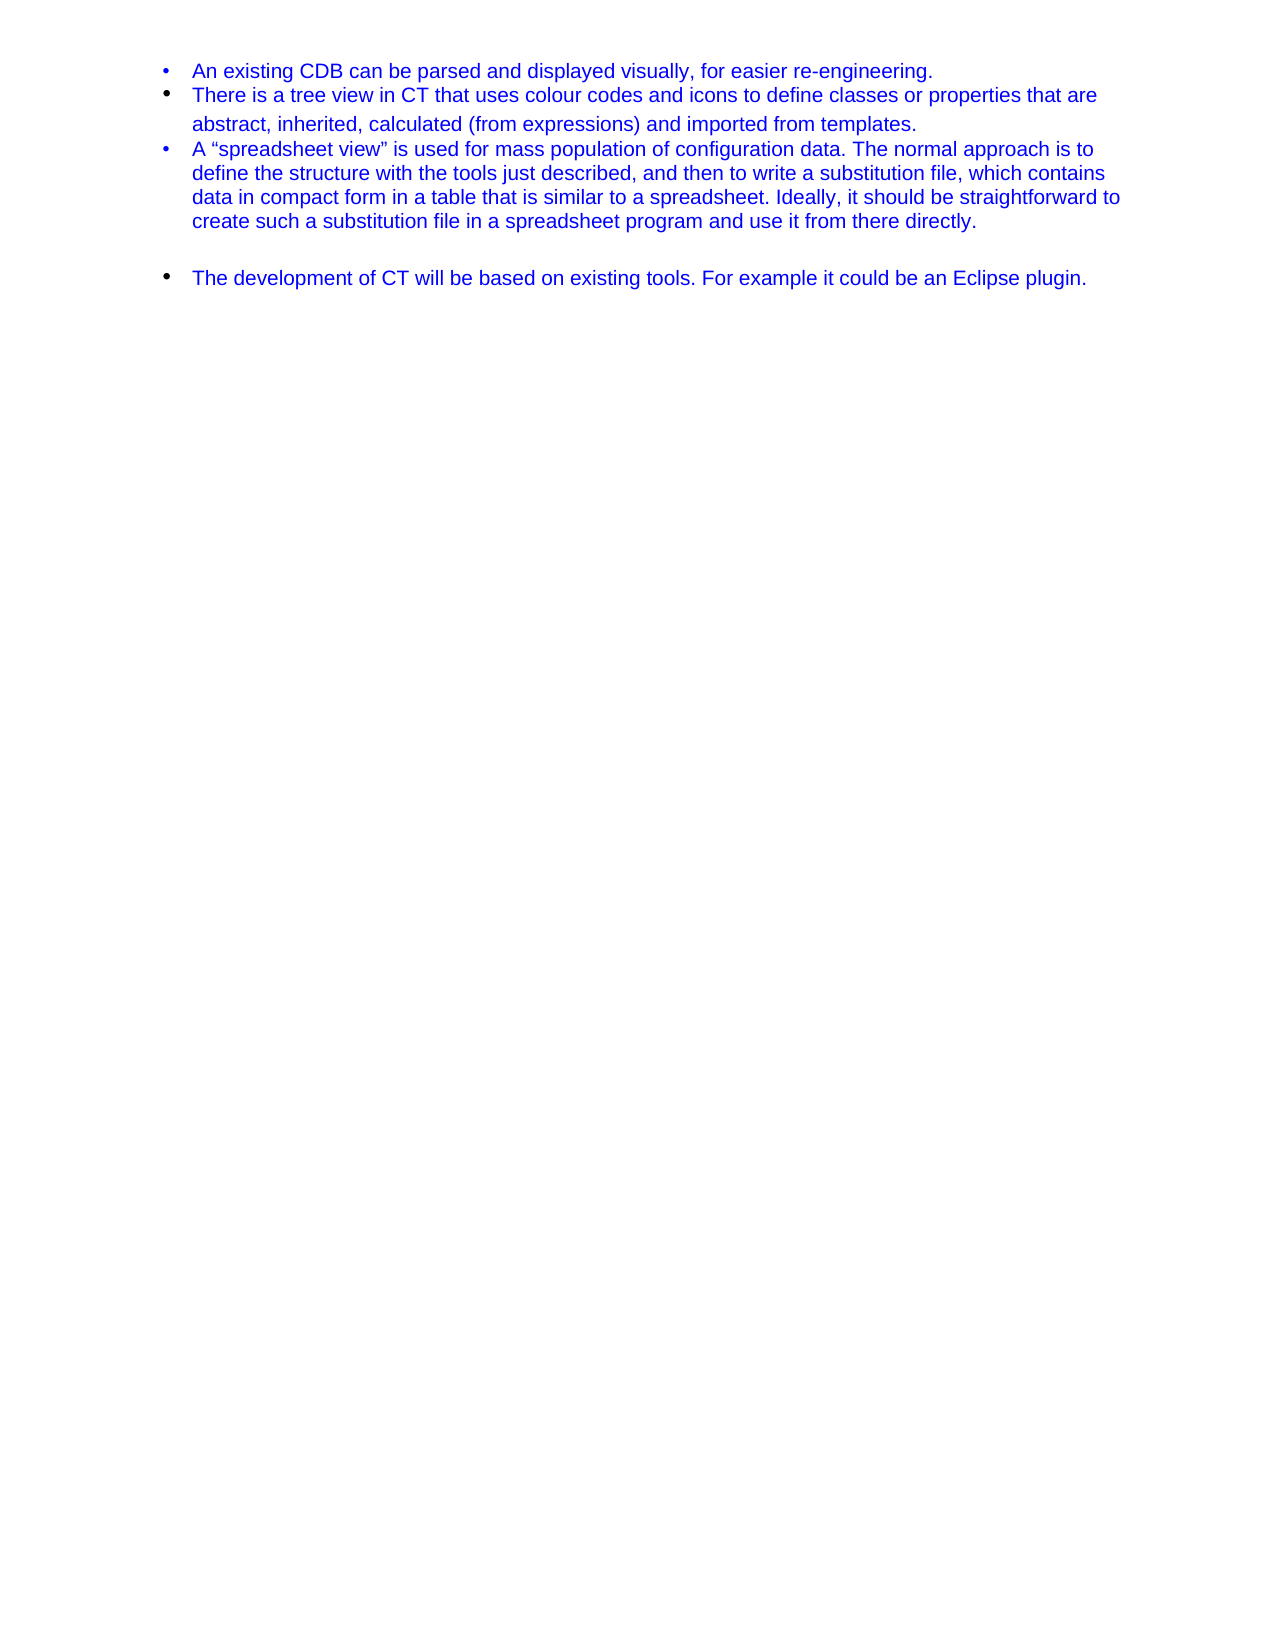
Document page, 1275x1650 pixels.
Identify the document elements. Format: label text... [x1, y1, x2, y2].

list A “spreadsheet view” is used for mass population of configuration data. The normal approach is to define the structure with the tools just described, and then to write a substitution file, which contains data in compact form in a table that is similar to a spreadsheet. Ideally, it should be straightforward to create such a substitution file in a spreadsheet program and use it from there directly. [162, 137, 1141, 233]
list An existing CDB can be parsed and displayed visually, for easier re-engineering. [162, 59, 1141, 83]
list The development of CT will be based on existing tools. For example it could be an Eclipse plugin. [162, 262, 1141, 291]
list There is a tree view in CT that uses colour codes and icons to define classes or properties that are abstract, inherited, calculated (from expressions) and imported from templates. [162, 83, 1141, 137]
